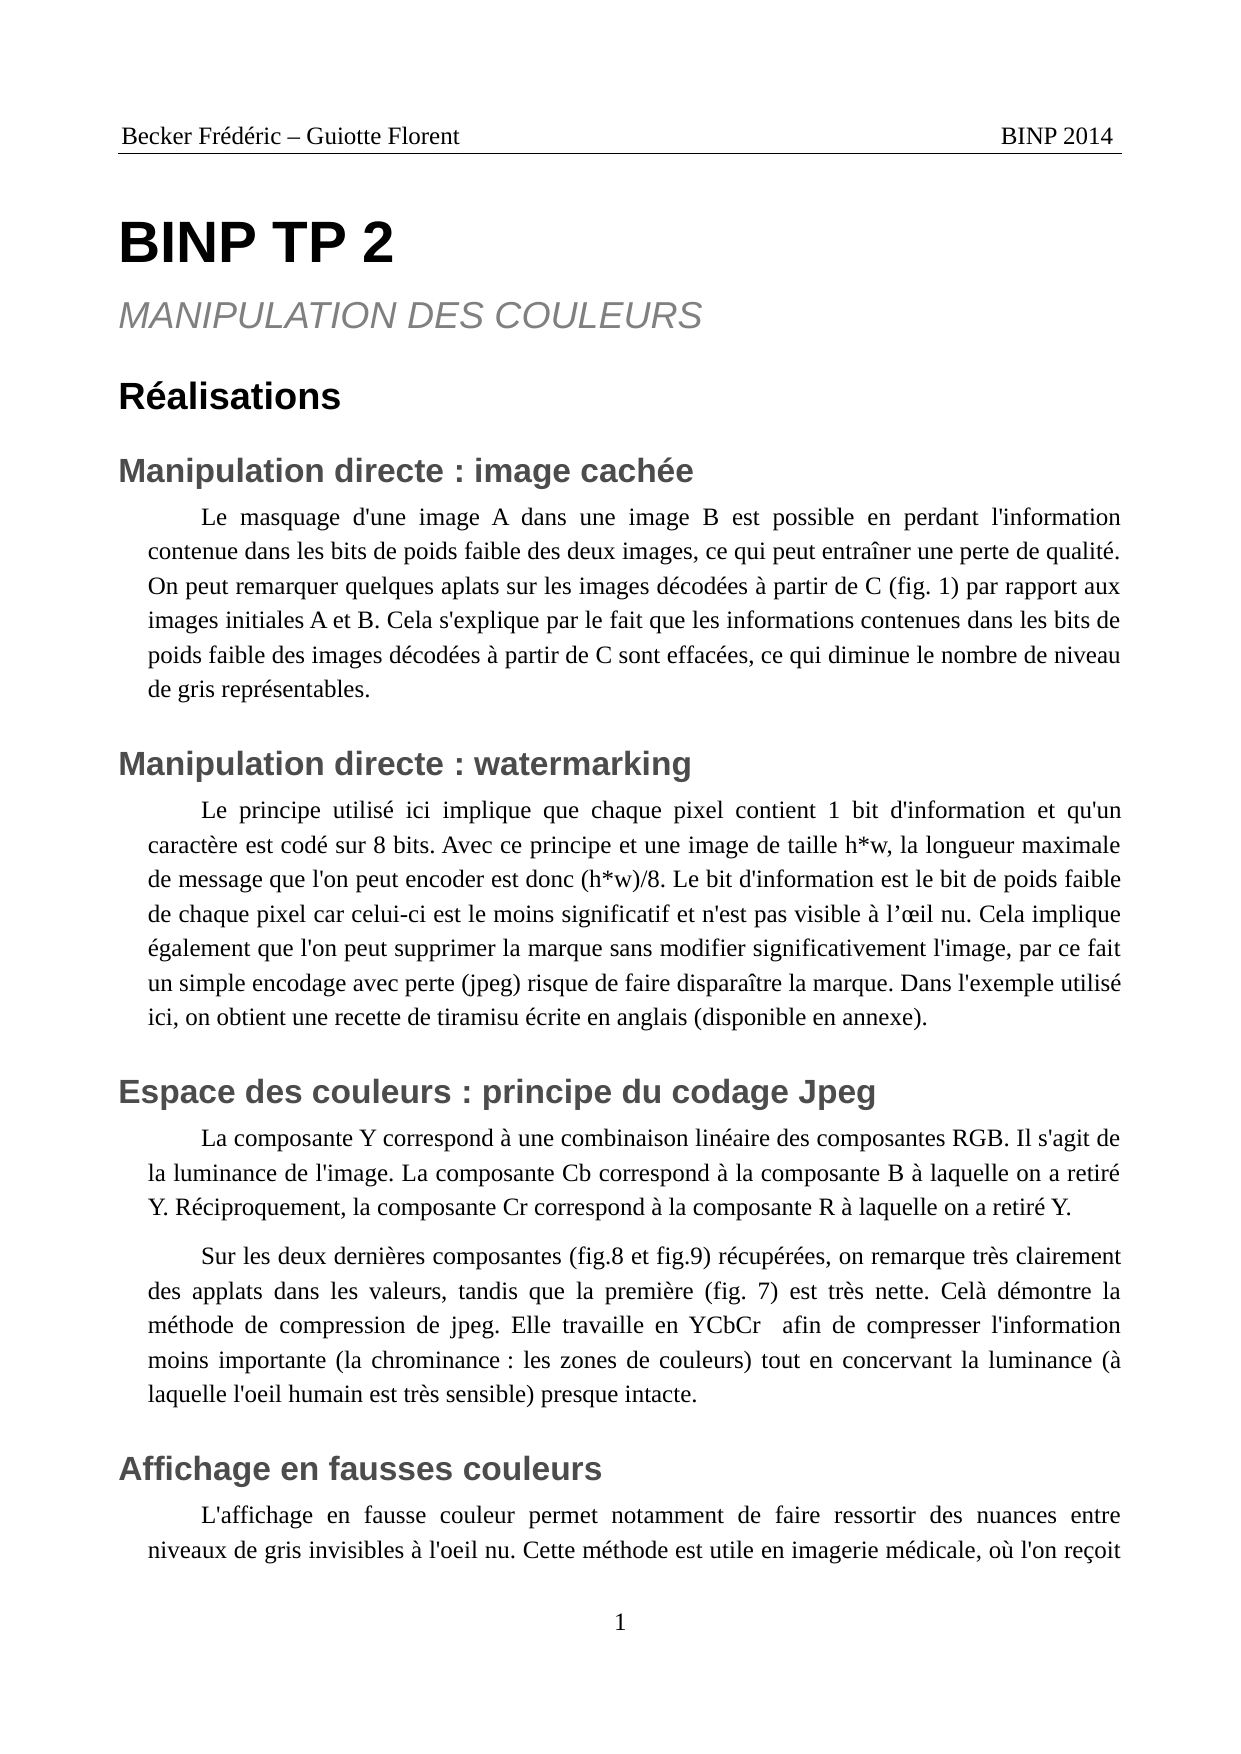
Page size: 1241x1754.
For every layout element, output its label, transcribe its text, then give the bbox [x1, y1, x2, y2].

title BINP TP 2 [118, 207, 1122, 274]
text Le principe utilisé ici implique que chaque pixel contient 1 bit d'information et qu'un caractère est codé sur 8 bits. Avec ce principe et une image de taille h*w, la longueur maximale de message que l'on peut encoder est donc (h*w)/8. Le bit d'information est le bit de poids faible de chaque pixel car celui-ci est le moins significatif et n'est pas visible à l’œil nu. Cela implique également que l'on peut supprimer la marque sans modifier significativement l'image, par ce fait un simple encodage avec perte (jpeg) risque de faire disparaître la marque. Dans l'exemple utilisé ici, on obtient une recette de tiramisu écrite en anglais (disponible en annexe). [148, 795, 1122, 1031]
subtitle Manipulation directe : watermarking [118, 744, 1122, 783]
subtitle Affichage en fausses couleurs [118, 1449, 1122, 1488]
text Le masquage d'une image A dans une image B est possible en perdant l'information contenue dans les bits de poids faible des deux images, ce qui peut entraîner une perte de qualité. On peut remarquer quelques aplats sur les images décodées à partir de C (fig. 1) par rapport aux images initiales A et B. Cela s'explique par le fait que les informations contenues dans les bits de poids faible des images décodées à partir de C sont effacées, ce qui diminue le nombre de niveau de gris représentables. [148, 502, 1122, 703]
subtitle MANIPULATION DES COULEURS [118, 293, 1122, 336]
text Sur les deux dernières composantes (fig.8 et fig.9) récupérées, on remarque très clairement des applats dans les valeurs, tandis que la première (fig. 7) est très nette. Celà démontre la méthode de compression de jpeg. Elle travaille en YCbCr afin de compresser l'information moins importante (la chrominance : les zones de couleurs) tout en concervant la luminance (à laquelle l'oeil humain est très sensible) presque intacte. [148, 1241, 1122, 1408]
subtitle Manipulation directe : image cachée [118, 451, 1122, 489]
subtitle Espace des couleurs : principe du codage Jpeg [118, 1072, 1122, 1111]
text La composante Y correspond à une combinaison linéaire des composantes RGB. Il s'agit de la luminance de l'image. La composante Cb correspond à la composante B à laquelle on a retiré Y. Réciproquement, la composante Cr correspond à la composante R à laquelle on a retiré Y. [148, 1123, 1122, 1221]
subtitle Réalisations [118, 374, 1122, 417]
text L'affichage en fausse couleur permet notamment de faire ressortir des nuances entre niveaux de gris invisibles à l'oeil nu. Cette méthode est utile en imagerie médicale, où l'on reçoit [148, 1500, 1122, 1563]
